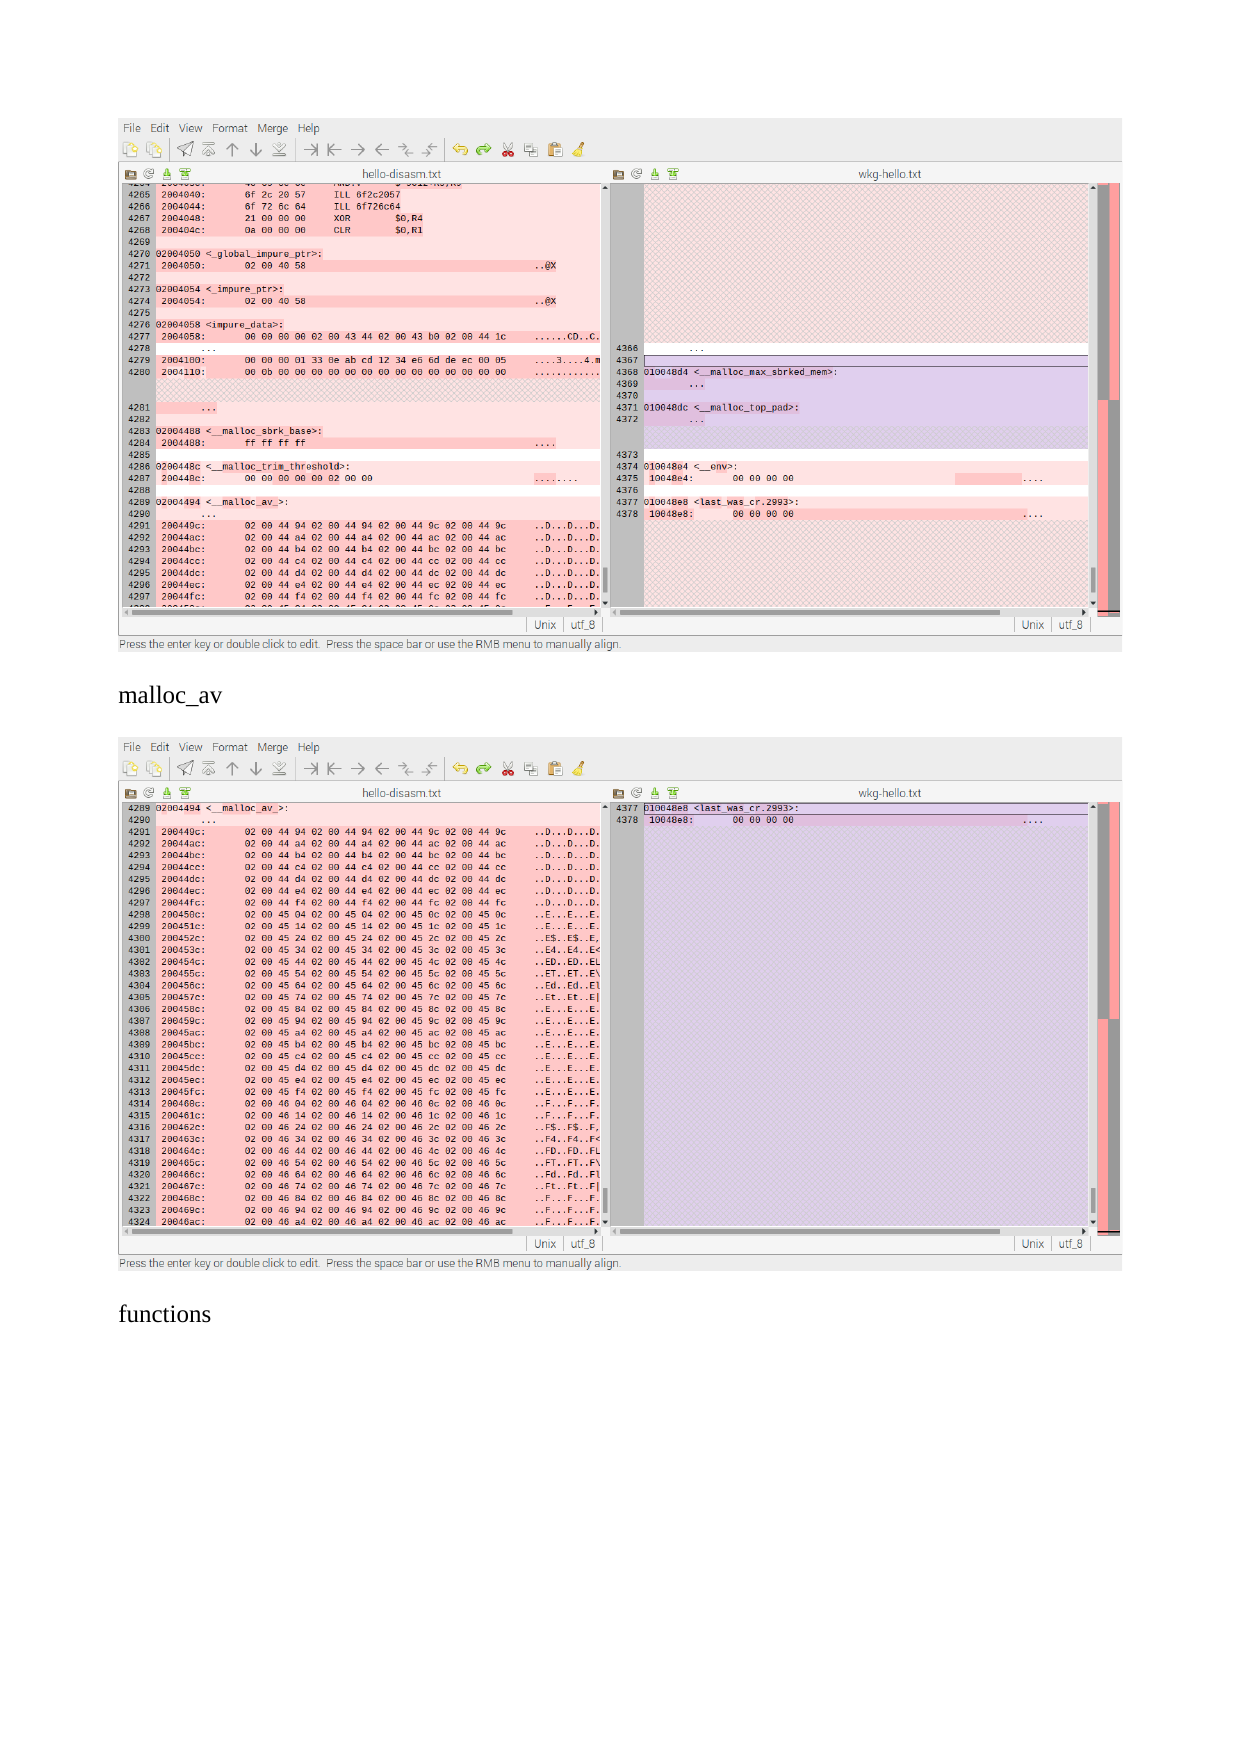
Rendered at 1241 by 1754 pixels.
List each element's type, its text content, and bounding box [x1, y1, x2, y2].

text functions [118, 1299, 1122, 1328]
picture [118, 118, 1123, 652]
picture [118, 737, 1123, 1271]
text malloc_av [118, 680, 1122, 709]
